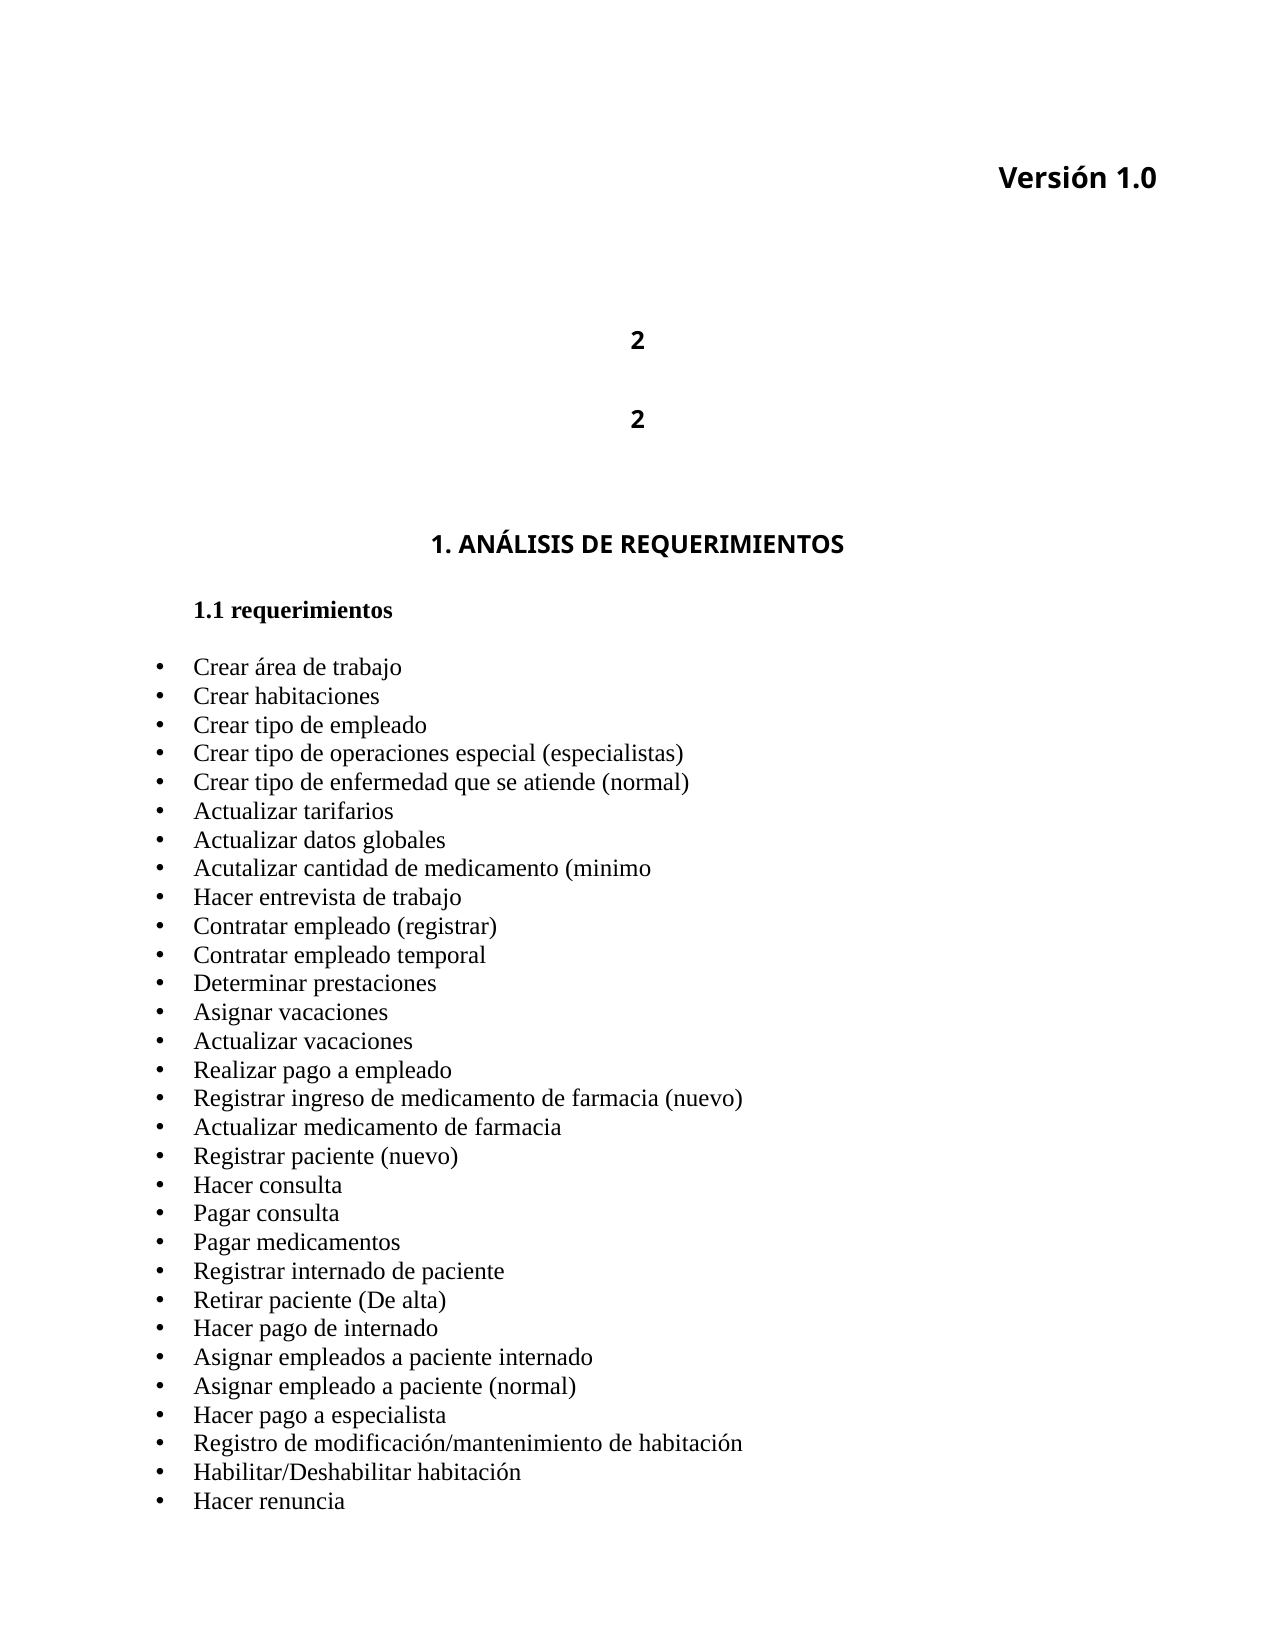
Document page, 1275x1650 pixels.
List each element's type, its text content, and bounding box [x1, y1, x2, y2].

list Pagar consulta [156, 1198, 1157, 1227]
list Registro de modificación/mantenimiento de habitación [156, 1428, 1157, 1457]
list Contratar empleado temporal [156, 940, 1157, 968]
list Hacer pago a especialista [156, 1400, 1157, 1428]
text 1 [118, 322, 1157, 356]
text 2 [118, 402, 1157, 436]
list Hacer consulta [156, 1170, 1157, 1198]
list Determinar prestaciones [156, 968, 1157, 997]
list Actualizar tarifarios [156, 796, 1157, 825]
list Crear tipo de operaciones especial (especialistas) [156, 738, 1157, 767]
list 1.1 requerimientos [156, 595, 1157, 623]
list Registrar internado de paciente [156, 1256, 1157, 1285]
list Asignar empleado a paciente (normal) [156, 1371, 1157, 1400]
text 1. ANÁLISIS DE REQUERIMIENTOS [118, 527, 1157, 561]
list Registrar ingreso de medicamento de farmacia (nuevo) [156, 1083, 1157, 1112]
list Pagar medicamentos [156, 1227, 1157, 1256]
list Asignar vacaciones [156, 997, 1157, 1026]
list Retirar paciente (De alta) [156, 1285, 1157, 1313]
list Crear tipo de enfermedad que se atiende (normal) [156, 767, 1157, 796]
list Crear tipo de empleado [156, 710, 1157, 738]
list Acutalizar cantidad de medicamento (minimo [156, 853, 1157, 882]
list Hacer pago de internado [156, 1313, 1157, 1342]
list Crear área de trabajo [156, 652, 1157, 681]
list Actualizar vacaciones [156, 1026, 1157, 1055]
list Actualizar medicamento de farmacia [156, 1112, 1157, 1141]
list Actualizar datos globales [156, 825, 1157, 853]
list Contratar empleado (registrar) [156, 911, 1157, 940]
list Crear habitaciones [156, 681, 1157, 710]
list Realizar pago a empleado [156, 1055, 1157, 1083]
list Hacer renuncia [156, 1486, 1157, 1515]
list Asignar empleados a paciente internado [156, 1342, 1157, 1371]
list Registrar paciente (nuevo) [156, 1141, 1157, 1170]
text Versión 1.0 [118, 158, 1157, 197]
list Hacer entrevista de trabajo [156, 882, 1157, 911]
list Habilitar/Deshabilitar habitación [156, 1457, 1157, 1486]
